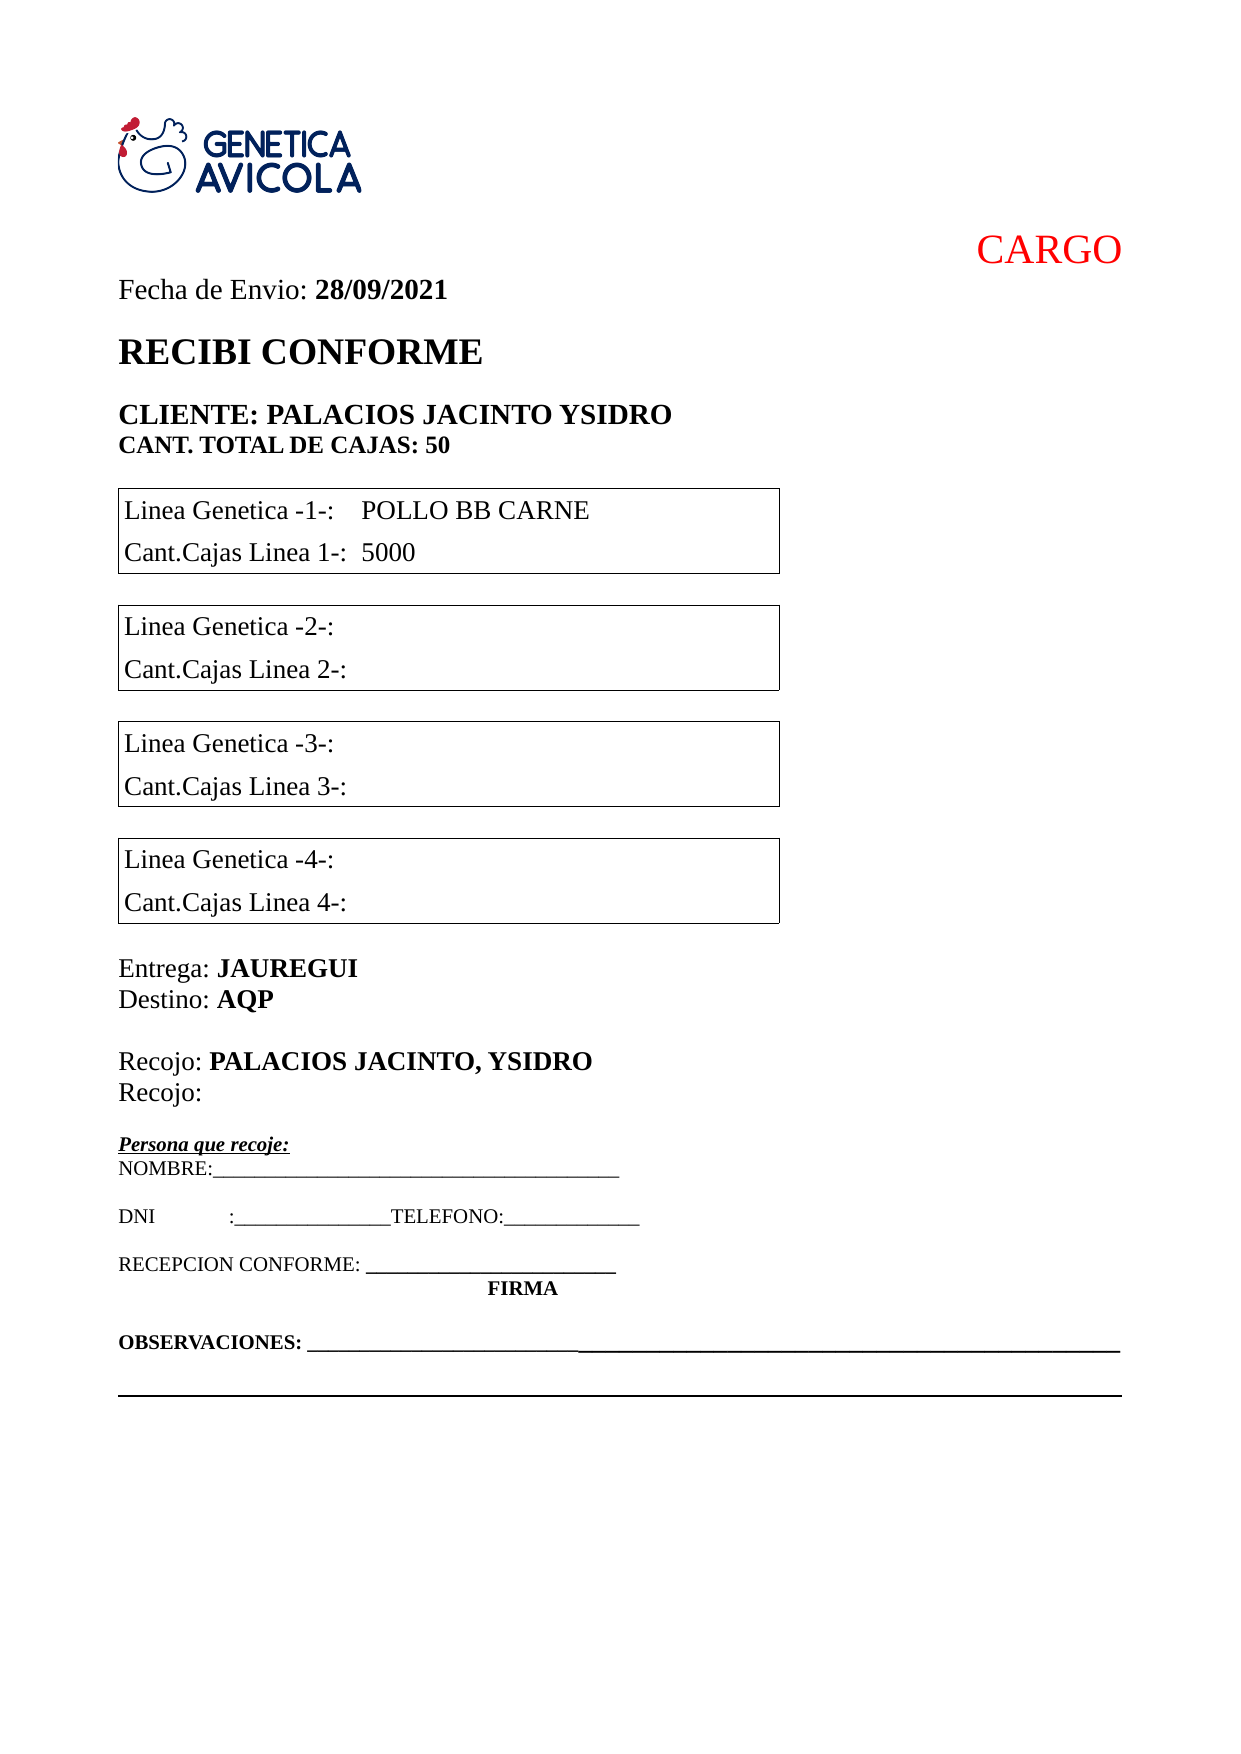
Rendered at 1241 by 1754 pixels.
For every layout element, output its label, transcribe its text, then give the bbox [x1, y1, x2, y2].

table_cell [356, 839, 779, 880]
text OBSERVACIONES: __________________________________________________________________ [118, 1324, 1122, 1355]
table_cell [356, 807, 779, 838]
table_cell [356, 606, 779, 647]
table_cell Cant.Cajas Linea 2-: [119, 647, 356, 690]
table_cell [118, 807, 356, 838]
table_cell Cant.Cajas Linea 3-: [119, 764, 356, 806]
table_cell 5000 [356, 531, 779, 573]
table_cell [118, 574, 356, 604]
text DNI :_______________TELEFONO:_____________ [118, 1204, 1122, 1228]
table_cell [356, 722, 779, 764]
table_cell Cant.Cajas Linea 1-: [119, 531, 356, 573]
text Destino: AQP [118, 983, 1122, 1014]
table_cell [356, 574, 779, 604]
table_cell [356, 764, 779, 806]
text NOMBRE:_______________________________________ [118, 1156, 1122, 1180]
table_cell [356, 691, 779, 721]
table_cell Cant.Cajas Linea 4-: [119, 880, 356, 923]
table_header Linea Genetica -1-: [119, 489, 356, 531]
picture [117, 117, 362, 193]
text Fecha de Envio: 28/09/2021 [118, 272, 1122, 306]
table_cell [356, 880, 779, 923]
text RECIBI CONFORME [118, 330, 1122, 373]
text Recojo: PALACIOS JACINTO, YSIDRO [118, 1045, 1122, 1076]
text CLIENTE: PALACIOS JACINTO YSIDRO [118, 397, 1122, 431]
text RECEPCION CONFORME: ________________________ [118, 1252, 1122, 1276]
text Persona que recoje: [118, 1132, 1122, 1156]
table_header POLLO BB CARNE [356, 489, 779, 531]
table_cell Linea Genetica -2-: [119, 606, 356, 647]
table_cell Linea Genetica -4-: [119, 839, 356, 880]
text CARGO [118, 224, 1122, 272]
table_cell [356, 647, 779, 690]
table_cell [118, 691, 356, 721]
text Recojo: [118, 1076, 1122, 1108]
text CANT. TOTAL DE CAJAS: 50 [118, 431, 1122, 459]
text FIRMA [118, 1276, 1122, 1300]
text Entrega: JAUREGUI [118, 952, 1122, 983]
table_cell Linea Genetica -3-: [119, 722, 356, 764]
